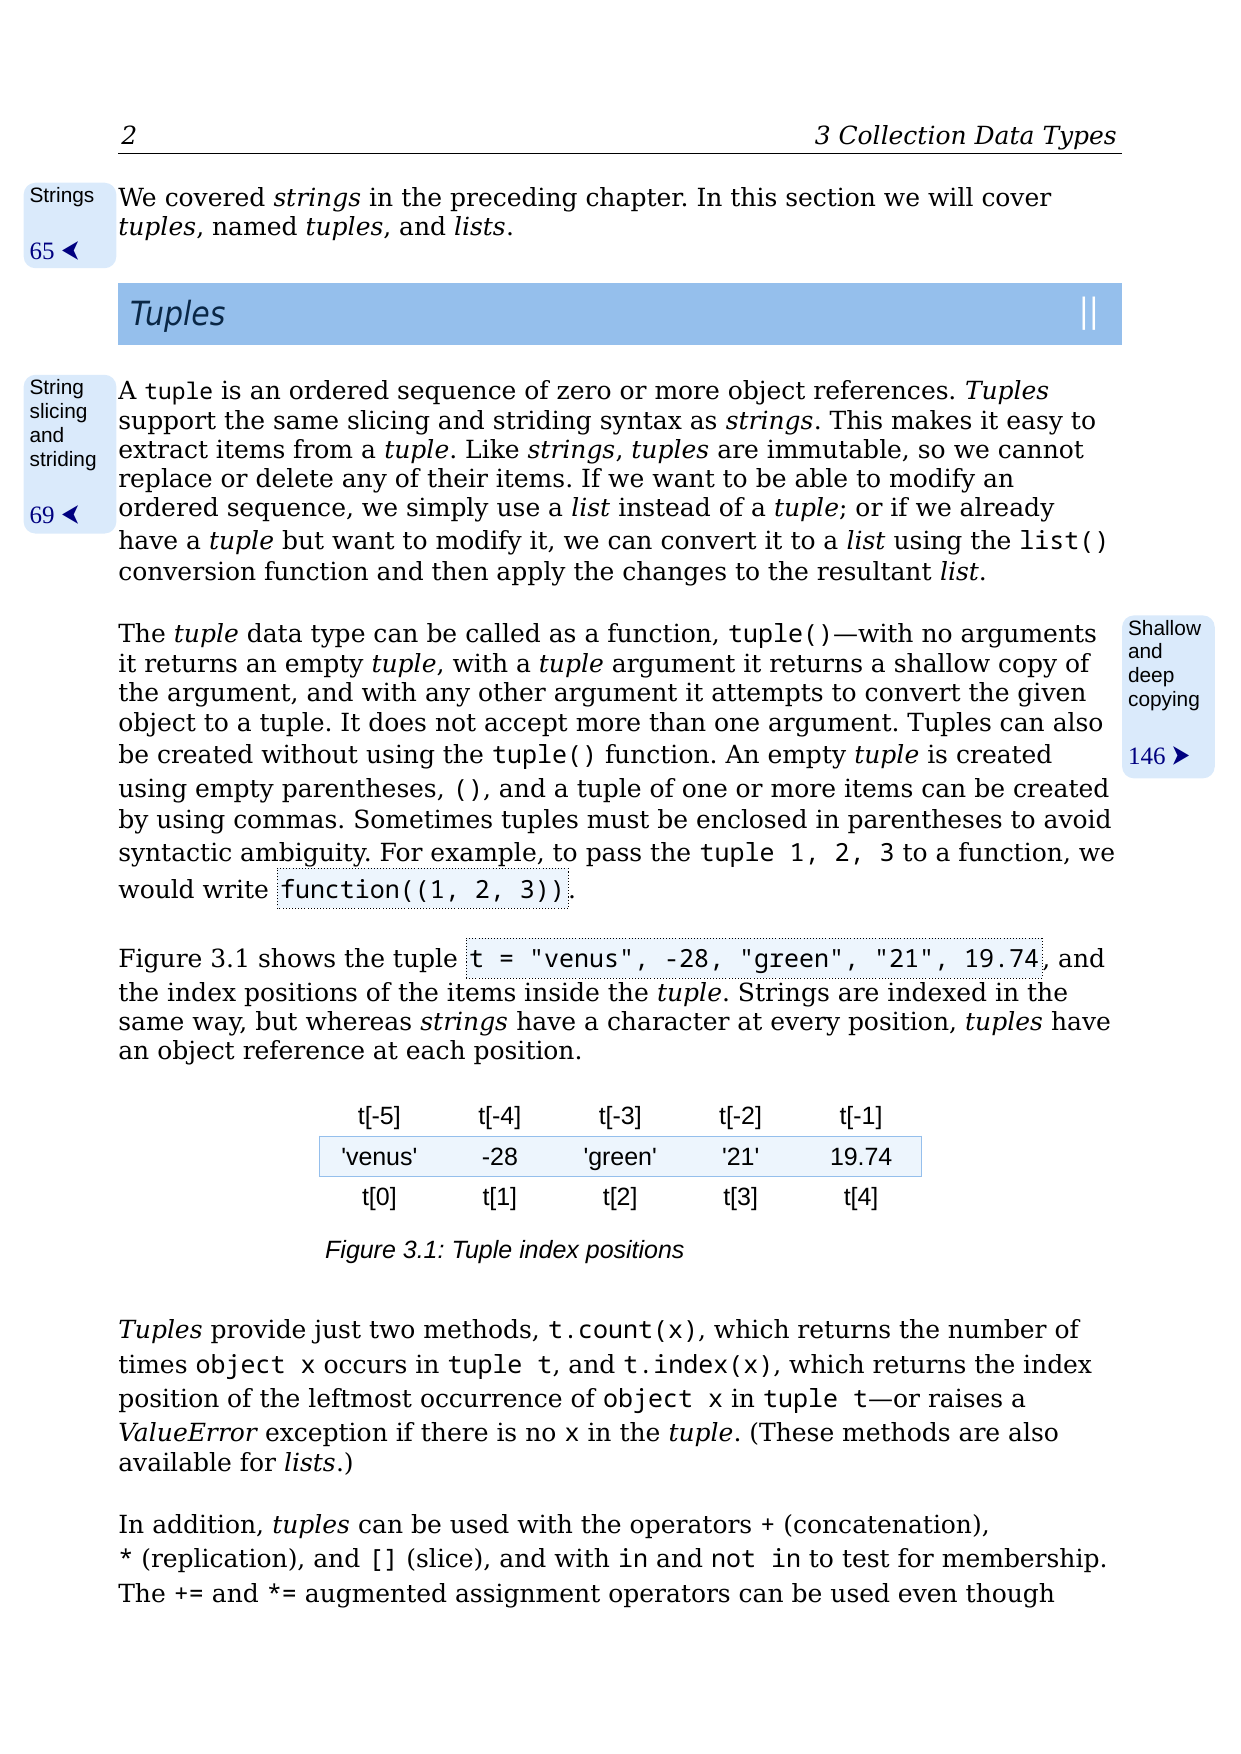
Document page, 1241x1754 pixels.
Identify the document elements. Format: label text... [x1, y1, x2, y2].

text We covered strings in the preceding chapter. In this section we will cover tuples, named tuples, and lists. [118, 183, 1122, 241]
table_cell -28 [439, 1137, 560, 1176]
subtitle Tuples [118, 283, 1122, 345]
text Figure 3.1 shows the tuple t = "venus", -28, "green", "21", 19.74, and the index positions of the items inside the tuple. Strings are indexed in the same way, but whereas strings have a character at every position, tuples have an object reference at each position. [118, 938, 1122, 1066]
table_cell t[3] [680, 1177, 801, 1217]
text In addition, tuples can be used with the operators + (concatenation), * (replication), and [] (slice), and with in and not in to test for membership. The += and *= augmented assignment operators can be used even though [118, 1507, 1122, 1609]
table_cell t[2] [560, 1177, 680, 1217]
text The tuple data type can be called as a function, tuple()—with no arguments it returns an empty tuple, with a tuple argument it returns a shallow copy of the argument, and with any other argument it attempts to convert the given object to a tuple. It does not accept more than one argument. Tuples can also be created without using the tuple() function. An empty tuple is created using empty parentheses, (), and a tuple of one or more items can be created by using commas. Sometimes tuples must be enclosed in parentheses to avoid syntactic ambiguity. For example, to pass the tuple 1, 2, 3 to a function, we would write function((1, 2, 3)). [118, 615, 1122, 908]
table_header t[-2] [680, 1095, 801, 1136]
table_header t[-5] [319, 1095, 439, 1136]
table_cell 19.74 [801, 1137, 921, 1176]
table_cell Figure 3.1: Tuple index positions [319, 1217, 921, 1283]
text Tuples provide just two methods, t.count(x), which returns the number of times object x occurs in tuple t, and t.index(x), which returns the index position of the leftmost occurrence of object x in tuple t—or raises a ValueError exception if there is no x in the tuple. (These methods are also available for lists.) [118, 1312, 1122, 1478]
table_cell '21' [680, 1137, 801, 1176]
table_cell t[0] [319, 1177, 439, 1217]
table_cell 'green' [560, 1137, 680, 1176]
table_cell t[4] [801, 1177, 921, 1217]
table_cell t[1] [439, 1177, 560, 1217]
table_header t[-3] [560, 1095, 680, 1136]
table_cell 'venus' [320, 1137, 439, 1176]
table_header t[-1] [801, 1095, 921, 1136]
text || [1063, 292, 1098, 331]
text A tuple is an ordered sequence of zero or more object references. Tuples support the same slicing and striding syntax as strings. This makes it easy to extract items from a tuple. Like strings, tuples are immutable, so we cannot replace or delete any of their items. If we want to be able to modify an ordered sequence, we simply use a list instead of a tuple; or if we already have a tuple but want to modify it, we can convert it to a list using the list() conversion function and then apply the changes to the resultant list. [118, 375, 1122, 586]
table_header t[-4] [439, 1095, 560, 1136]
